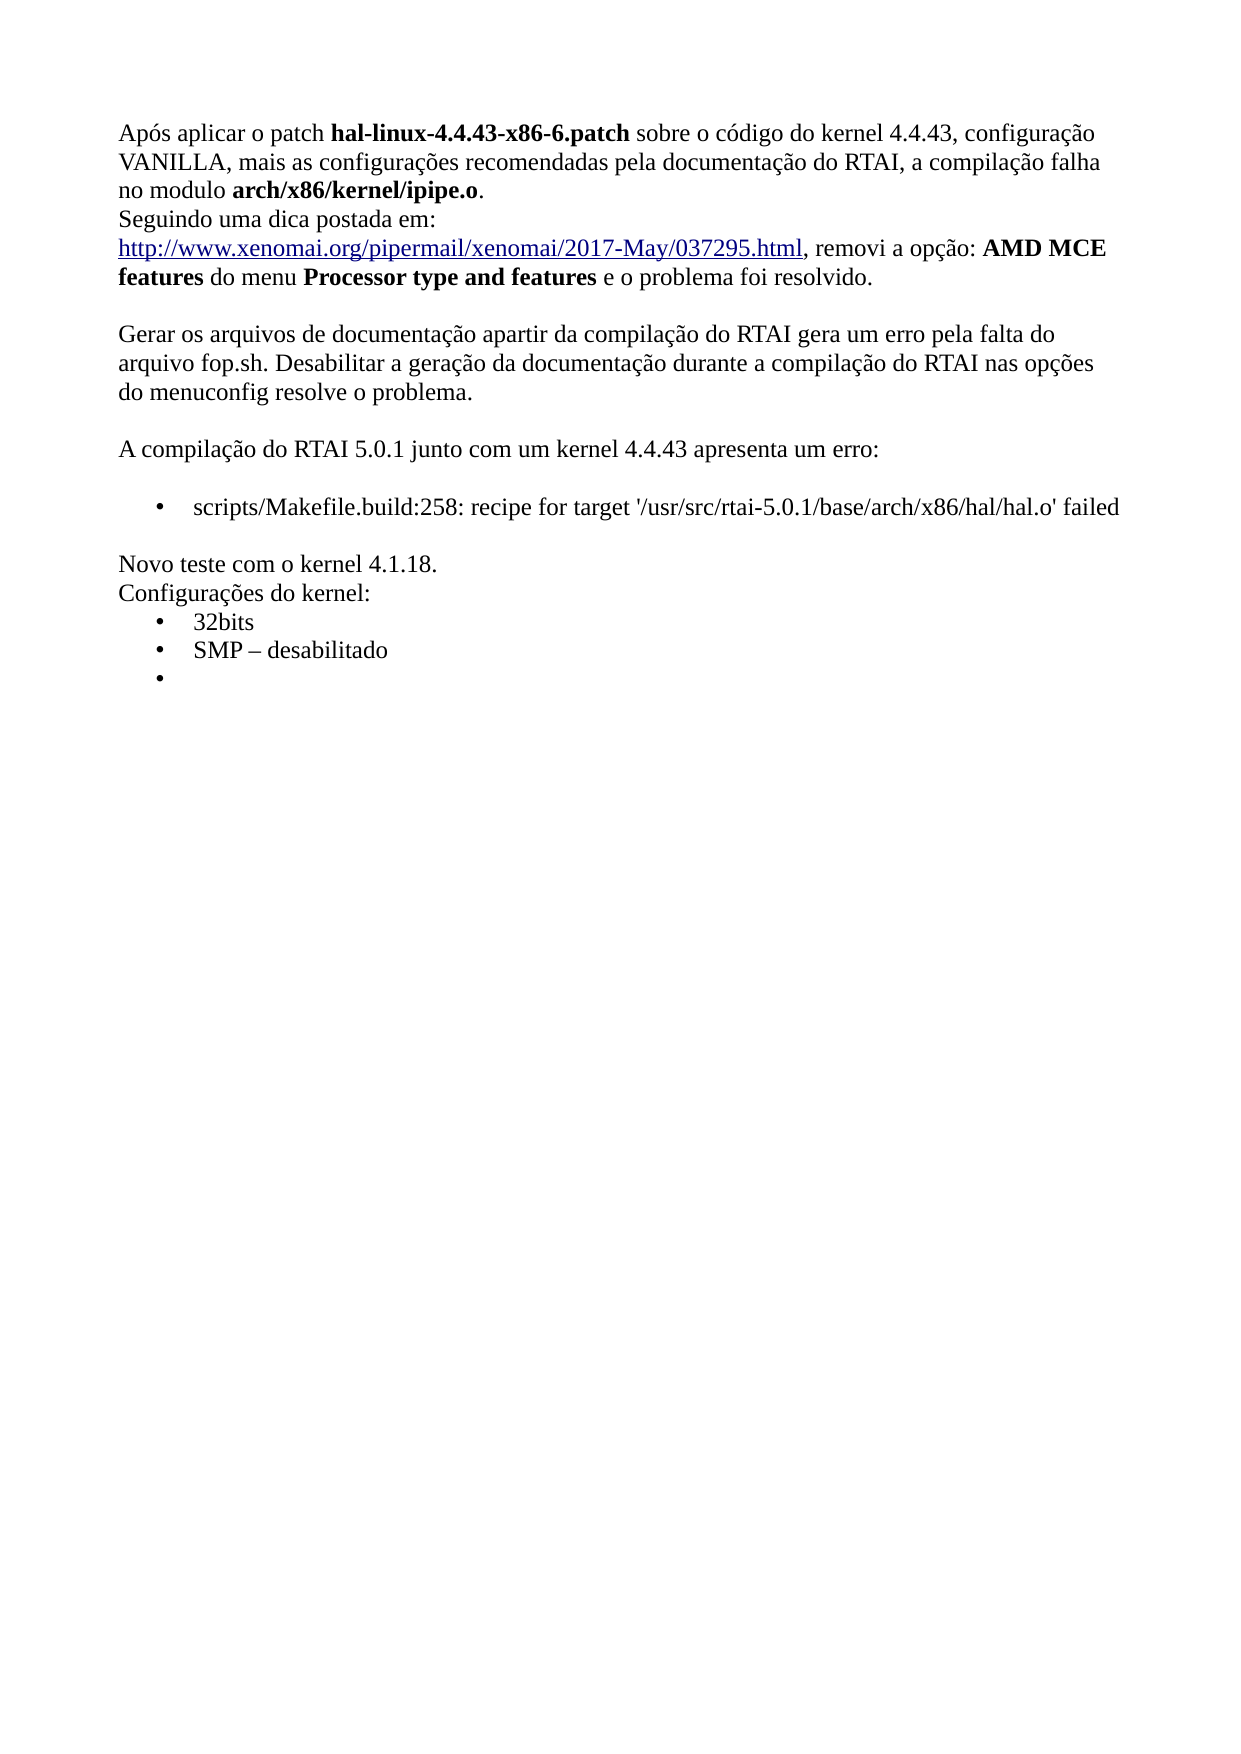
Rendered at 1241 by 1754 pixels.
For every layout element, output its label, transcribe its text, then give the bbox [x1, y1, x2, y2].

text Seguindo uma dica postada em: http://www.xenomai.org/pipermail/xenomai/2017-May/037295.html, removi a opção: AMD MCE features do menu Processor type and features e o problema foi resolvido. [118, 204, 1122, 291]
text A compilação do RTAI 5.0.1 junto com um kernel 4.4.43 apresenta um erro: [118, 434, 1122, 463]
list SMP – desabilitado [156, 636, 1122, 664]
list scripts/Makefile.build:258: recipe for target '/usr/src/rtai-5.0.1/base/arch/x86/hal/hal.o' failed [156, 492, 1122, 521]
text Configurações do kernel: [118, 578, 1122, 607]
list 32bits [156, 607, 1122, 636]
text Gerar os arquivos de documentação apartir da compilação do RTAI gera um erro pela falta do arquivo fop.sh. Desabilitar a geração da documentação durante a compilação do RTAI nas opções do menuconfig resolve o problema. [118, 319, 1122, 406]
text Novo teste com o kernel 4.1.18. [118, 549, 1122, 578]
text Após aplicar o patch hal-linux-4.4.43-x86-6.patch sobre o código do kernel 4.4.43, configuração VANILLA, mais as configurações recomendadas pela documentação do RTAI, a compilação falha no modulo arch/x86/kernel/ipipe.o. [118, 118, 1122, 204]
